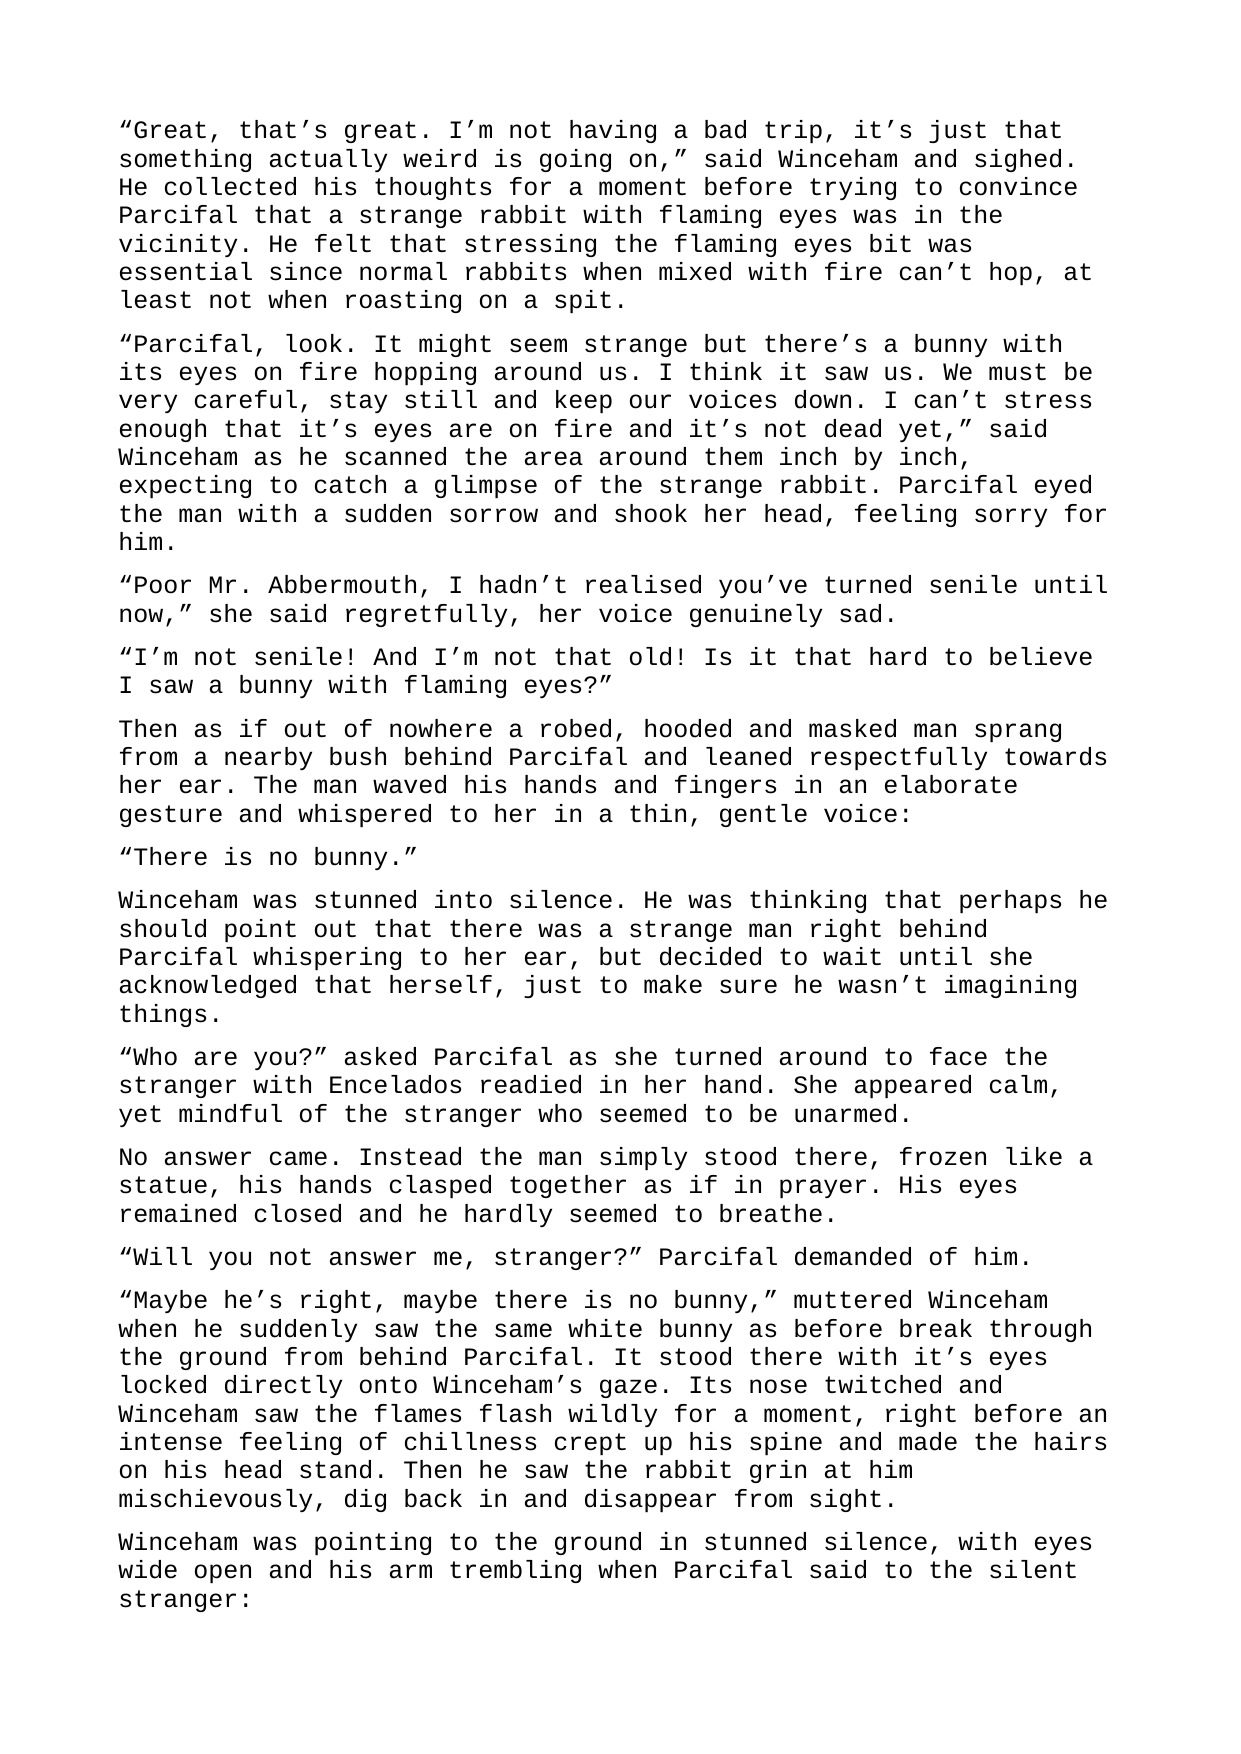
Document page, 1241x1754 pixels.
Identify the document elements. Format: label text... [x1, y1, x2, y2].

text “Who are you?” asked Parcifal as she turned around to face the stranger with Encelados readied in her hand. She appeared calm, yet mindful of the stranger who seemed to be unarmed. [118, 1045, 1122, 1130]
text Winceham was stunned into silence. He was thinking that perhaps he should point out that there was a strange man right behind Parcifal whispering to her ear, but decided to wait until she acknowledged that herself, just to make sure he wasn’t imagining things. [118, 888, 1122, 1030]
text Then as if out of nowhere a robed, hooded and masked man sprang from a nearby bush behind Parcifal and leaned respectfully towards her ear. The man waved his hands and fingers in an elaborate gesture and whispered to her in a thin, gentle voice: [118, 716, 1122, 830]
text Winceham was pointing to the ground in stunned silence, with eyes wide open and his arm trembling when Parcifal said to the silent stranger: [118, 1530, 1122, 1615]
text “Will you not answer me, stranger?” Parcifal demanded of him. [118, 1245, 1122, 1273]
text “Poor Mr. Abbermouth, I hadn’t realised you’ve turned senile until now,” she said regretfully, her voice genuinely sad. [118, 573, 1122, 630]
text “I’m not senile! And I’m not that old! Is it that hard to believe I saw a bunny with flaming eyes?” [118, 645, 1122, 701]
text “There is no bunny.” [118, 845, 1122, 873]
text “Parcifal, look. It might seem strange but there’s a bunny with its eyes on fire hopping around us. I think it saw us. We must be very careful, stay still and keep our voices down. I can’t stress enough that it’s eyes are on fire and it’s not dead yet,” said Winceham as he scanned the area around them inch by inch, expecting to catch a glimpse of the strange rabbit. Parcifal eyed the man with a sudden sorrow and shook her head, feeling sorry for him. [118, 331, 1122, 558]
text No answer came. Instead the man simply stood there, frozen like a statue, his hands clasped together as if in prayer. His eyes remained closed and he hardly seemed to breathe. [118, 1145, 1122, 1230]
text “Great, that’s great. I’m not having a bad trip, it’s just that something actually weird is going on,” said Winceham and sighed. He collected his thoughts for a moment before trying to convince Parcifal that a strange rabbit with flaming eyes was in the vicinity. He felt that stressing the flaming eyes bit was essential since normal rabbits when mixed with fire can’t hop, at least not when roasting on a spit. [118, 118, 1122, 316]
text “Maybe he’s right, maybe there is no bunny,” muttered Winceham when he suddenly saw the same white bunny as before break through the ground from behind Parcifal. It stood there with it’s eyes locked directly onto Winceham’s gaze. Its nose twitched and Winceham saw the flames flash wildly for a moment, right before an intense feeling of chillness crept up his spine and made the hairs on his head stand. Then he saw the rabbit grin at him mischievously, dig back in and disappear from sight. [118, 1288, 1122, 1515]
